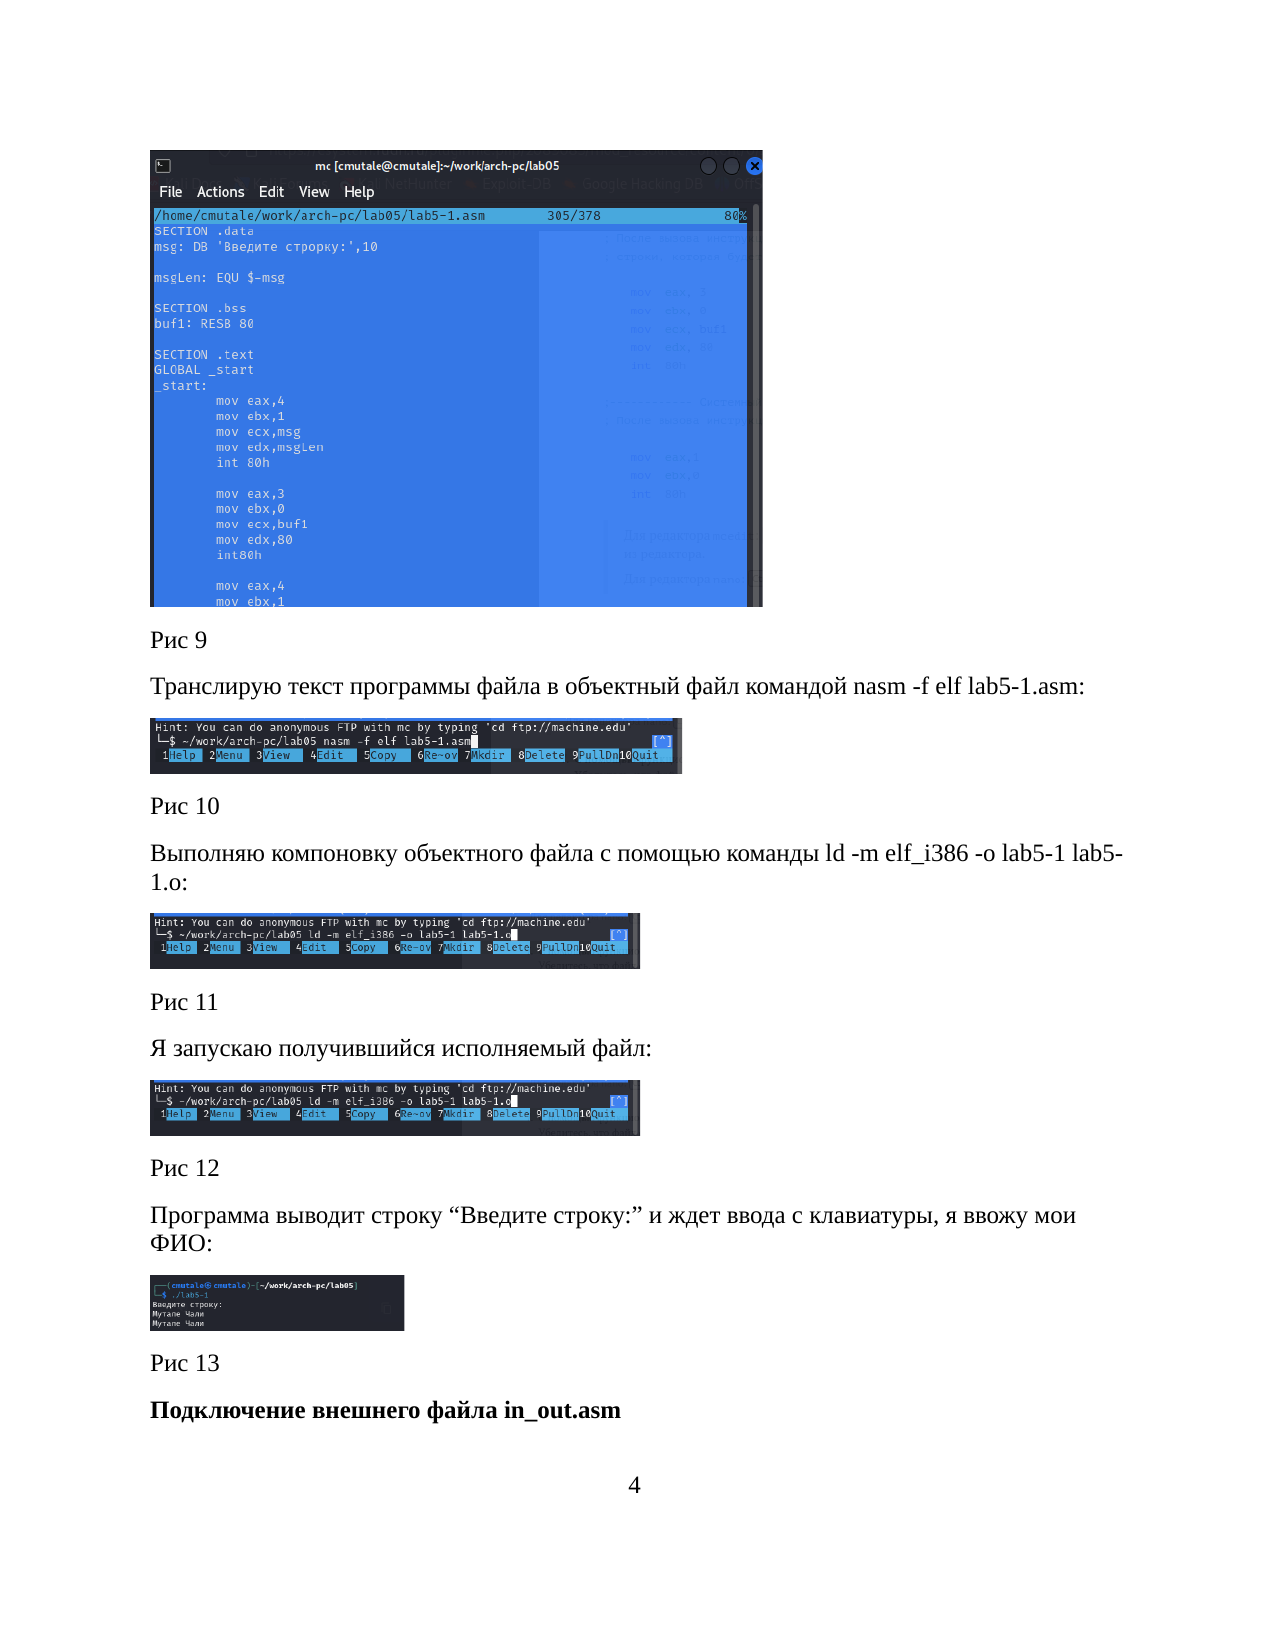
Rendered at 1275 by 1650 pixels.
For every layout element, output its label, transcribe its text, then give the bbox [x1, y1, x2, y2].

text Программа выводит строку “Введите строку:” и ждет ввода с клавиатуры, я ввожу мои ФИО: [150, 1200, 1125, 1257]
picture [150, 1080, 640, 1136]
text Выполняю компоновку объектного файла с помощью команды ld -m elf_i386 -o lab5-1 lab5-1.o: [150, 838, 1125, 895]
picture [150, 718, 683, 774]
text Рис 11 [150, 987, 1125, 1015]
text Подключение внешнего файла in_out.asm [150, 1395, 1125, 1424]
text Рис 9 [150, 625, 1125, 653]
picture [150, 1275, 405, 1331]
picture [150, 150, 763, 607]
text Я запускаю получившийся исполняемый файл: [150, 1033, 1125, 1062]
text Транслирую текст программы файла в объектный файл командой nasm -f elf lab5-1.asm: [150, 671, 1125, 700]
text Рис 13 [150, 1348, 1125, 1377]
picture [150, 913, 640, 969]
text Рис 12 [150, 1153, 1125, 1182]
text Рис 10 [150, 791, 1125, 820]
